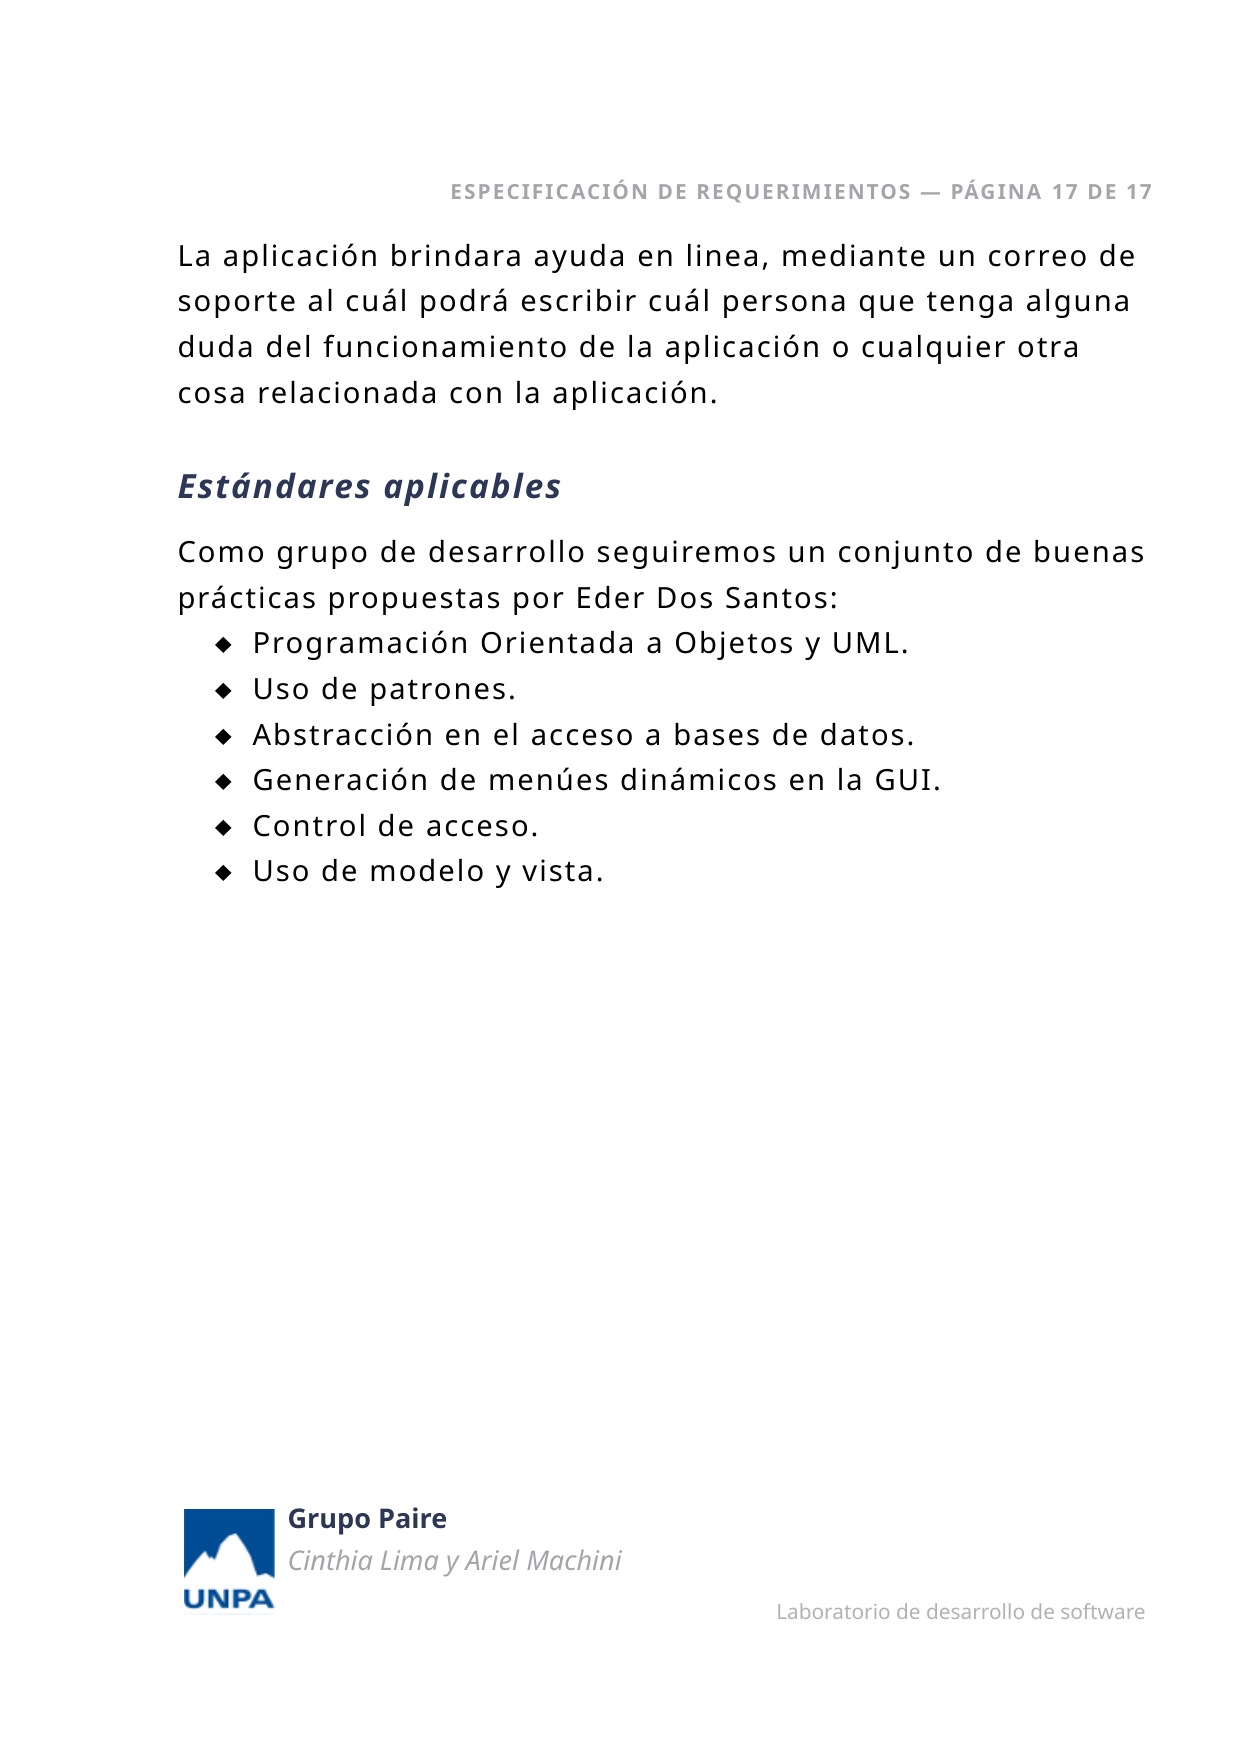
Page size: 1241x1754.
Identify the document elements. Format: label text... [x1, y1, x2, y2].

picture [184, 1509, 275, 1615]
list Uso de modelo y vista. [215, 851, 1152, 890]
text Como grupo de desarrollo seguiremos un conjunto de buenas prácticas propuestas por Eder Dos Santos: [177, 531, 1152, 617]
list Abstracción en el acceso a bases de datos. [215, 714, 1152, 753]
text Estándares aplicables [177, 463, 1152, 509]
list Generación de menúes dinámicos en la GUI. [215, 759, 1152, 799]
list Control de acceso. [215, 805, 1152, 845]
list Programación Orientada a Objetos y UML. [215, 623, 1152, 662]
list Uso de patrones. [215, 668, 1152, 708]
text La aplicación brindara ayuda en linea, mediante un correo de soporte al cuál podrá escribir cuál persona que tenga alguna duda del funcionamiento de la aplicación o cualquier otra cosa relacionada con la aplicación. [177, 235, 1152, 412]
